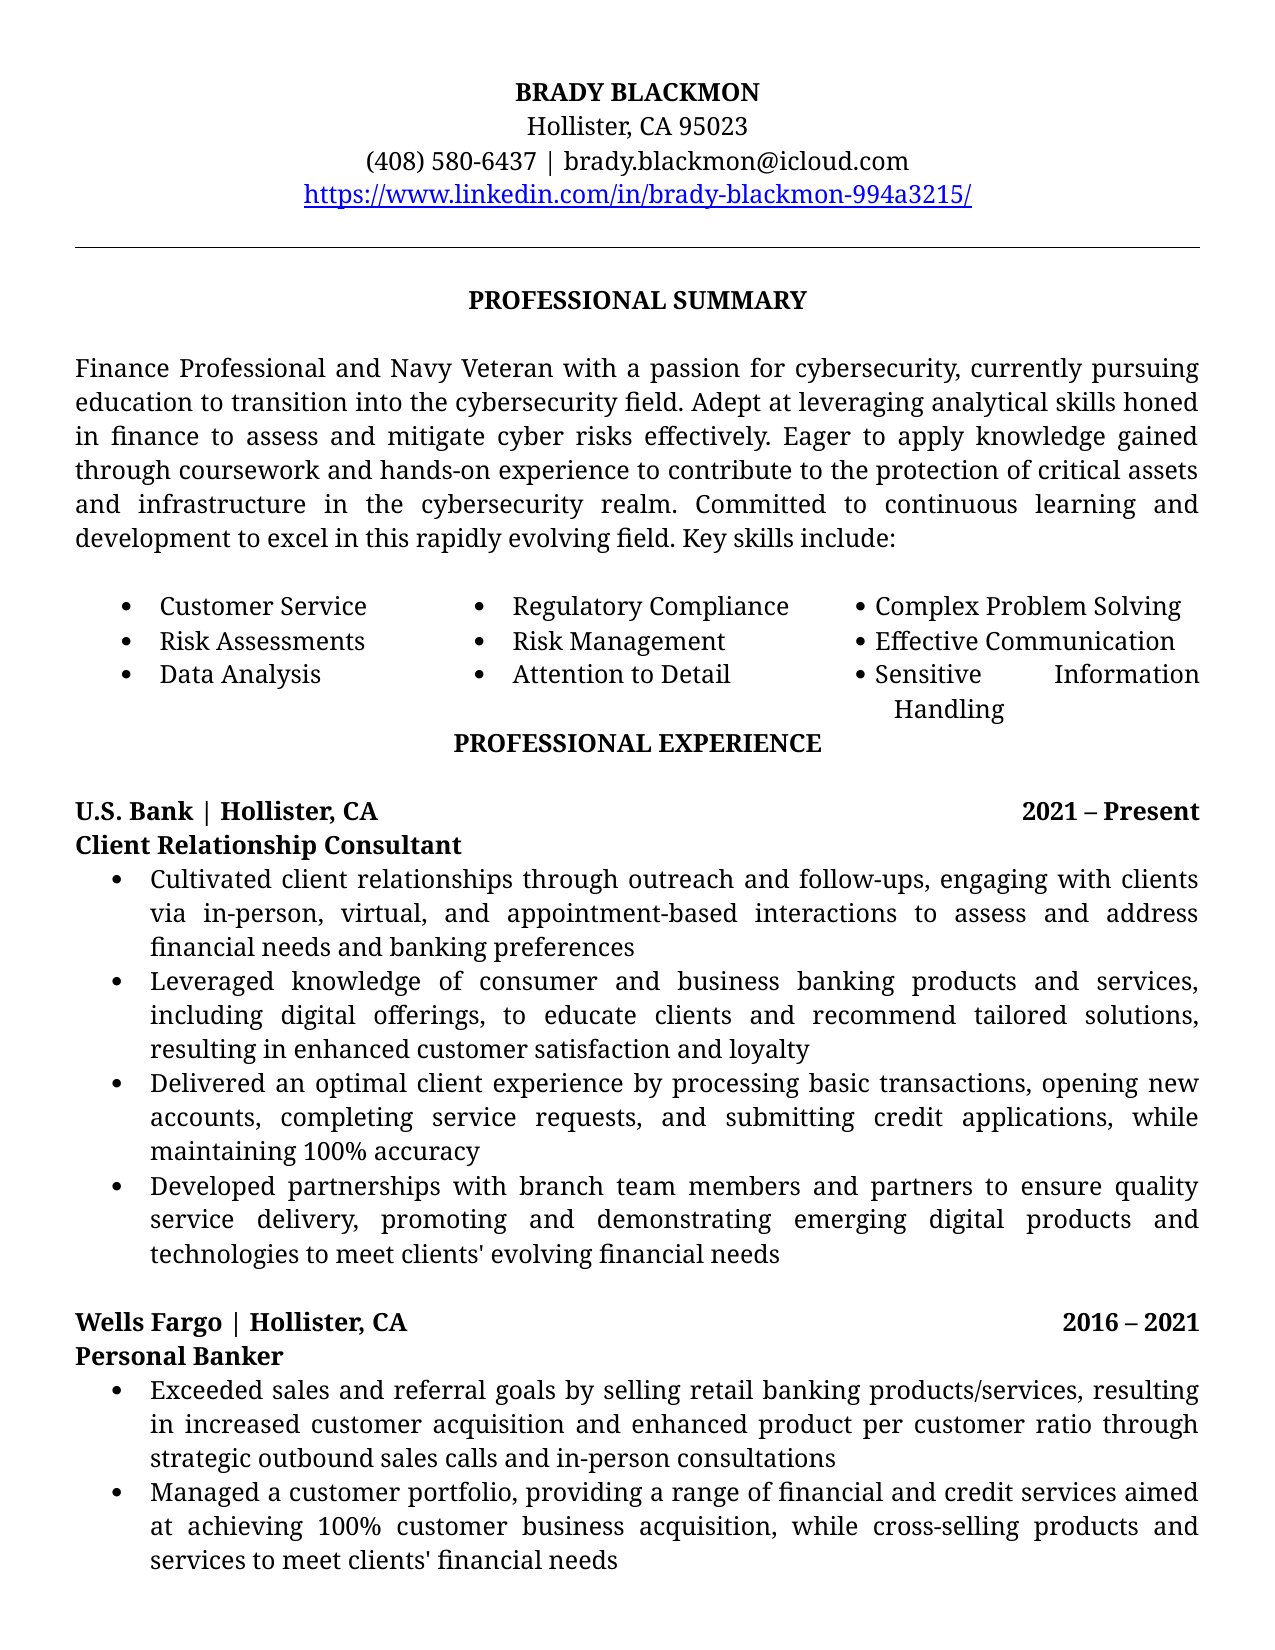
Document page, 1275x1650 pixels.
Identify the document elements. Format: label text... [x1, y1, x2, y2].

list Risk Management [475, 623, 812, 657]
list Customer Service [122, 589, 400, 623]
list Attention to Detail [475, 657, 800, 691]
list Complex Problem Solving [856, 589, 1200, 623]
list Leveraged knowledge of consumer and business banking products and services, including digital offerings, to educate clients and recommend tailored solutions, resulting in enhanced customer satisfaction and loyalty [112, 964, 1200, 1066]
list Delivered an optimal client experience by processing basic transactions, opening new accounts, completing service requests, and submitting credit applications, while maintaining 100% accuracy [112, 1066, 1200, 1168]
text https://www.linkedin.com/in/brady-blackmon-994a3215/ [75, 177, 1200, 211]
text Finance Professional and Navy Veteran with a passion for cybersecurity, currently pursuing education to transition into the cybersecurity field. Adept at leveraging analytical skills honed in finance to assess and mitigate cyber risks effectively. Eager to apply knowledge gained through coursework and hands-on experience to contribute to the protection of critical assets and infrastructure in the cybersecurity realm. Committed to continuous learning and development to excel in this rapidly evolving field. Key skills include: [75, 351, 1200, 555]
text Client Relationship Consultant [75, 827, 1200, 862]
text Wells Fargo | Hollister, CA 2016 – 2021 [75, 1304, 1200, 1338]
text (408) 580-6437 | brady.blackmon@icloud.com [75, 143, 1200, 177]
text PROFESSIONAL EXPERIENCE [75, 725, 1200, 759]
list Regulatory Compliance [475, 589, 800, 623]
list Risk Assessments [122, 623, 400, 657]
list Developed partnerships with branch team members and partners to ensure quality service delivery, promoting and demonstrating emerging digital products and technologies to meet clients' evolving financial needs [112, 1168, 1200, 1270]
list Exceeded sales and referral goals by selling retail banking products/services, resulting in increased customer acquisition and enhanced product per customer ratio through strategic outbound sales calls and in-person consultations [112, 1372, 1200, 1475]
text BRADY BLACKMON [75, 75, 1200, 109]
text Personal Banker [75, 1338, 1200, 1372]
text U.S. Bank | Hollister, CA 2021 – Present [75, 793, 1200, 827]
list Effective Communication [856, 623, 1200, 657]
text PROFESSIONAL SUMMARY [75, 282, 1200, 317]
list Managed a customer portfolio, providing a range of financial and credit services aimed at achieving 100% customer business acquisition, while cross-selling products and services to meet clients' financial needs [112, 1475, 1200, 1577]
list Data Analysis [122, 657, 400, 691]
text Hollister, CA 95023 [75, 109, 1200, 143]
list Cultivated client relationships through outreach and follow-ups, engaging with clients via in-person, virtual, and appointment-based interactions to assess and address financial needs and banking preferences [112, 862, 1200, 964]
list Sensitive Information Handling [856, 657, 1200, 725]
